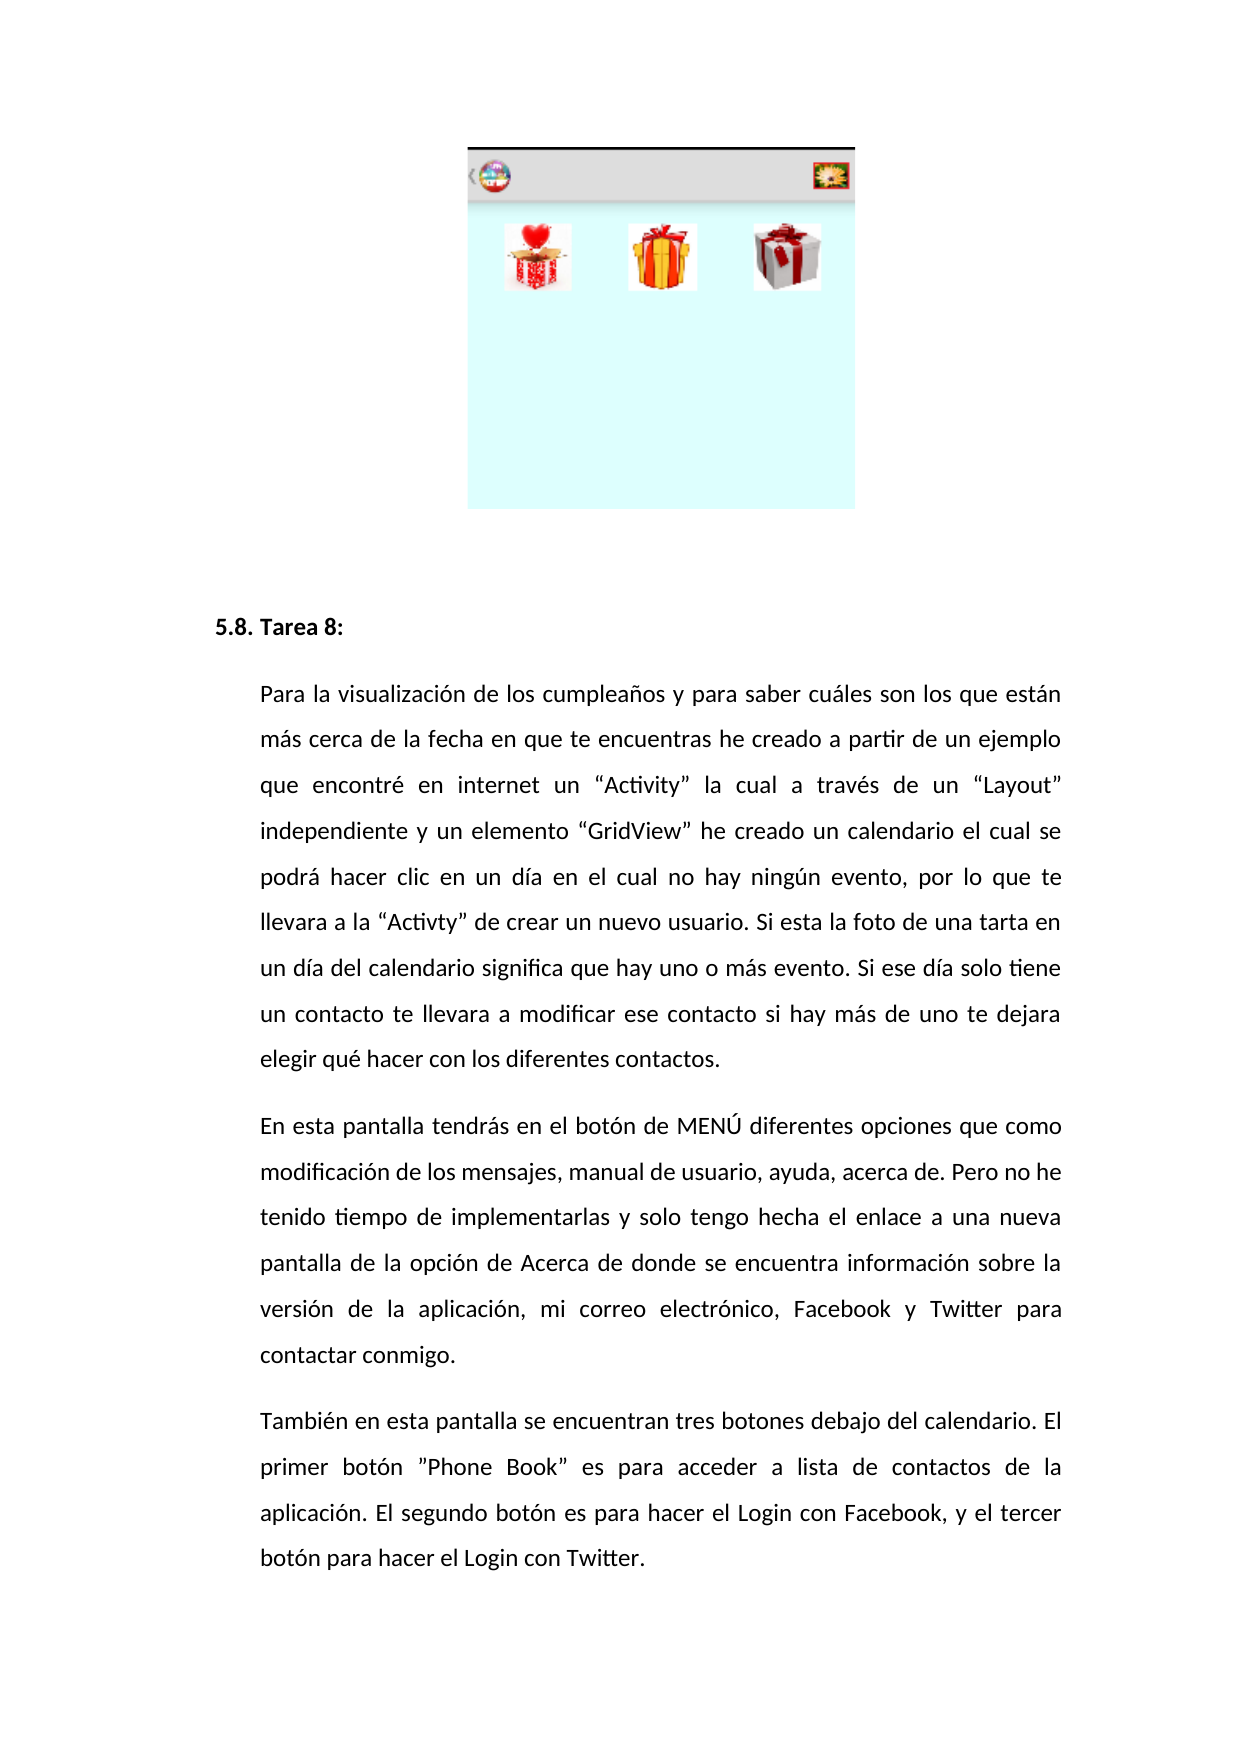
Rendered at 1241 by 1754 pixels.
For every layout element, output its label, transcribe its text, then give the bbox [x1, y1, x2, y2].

text También en esta pantalla se encuentran tres botones debajo del calendario. El primer botón ”Phone Book” es para acceder a lista de contactos de la aplicación. El segundo botón es para hacer el Login con Facebook, y el tercer botón para hacer el Login con Twitter. [260, 1405, 1063, 1573]
list Tarea 8: [215, 611, 1063, 642]
text Para la visualización de los cumpleaños y para saber cuáles son los que están más cerca de la fecha en que te encuentras he creado a partir de un ejemplo que encontré en internet un “Activity” la cual a través de un “Layout” independiente y un elemento “GridView” he creado un calendario el cual se podrá hacer clic en un día en el cual no hay ningún evento, por lo que te llevara a la “Activty” de crear un nuevo usuario. Si esta la foto de una tarta en un día del calendario significa que hay uno o más evento. Si ese día solo tiene un contacto te llevara a modificar ese contacto si hay más de uno te dejara elegir qué hacer con los diferentes contactos. [260, 678, 1063, 1074]
text En esta pantalla tendrás en el botón de MENÚ diferentes opciones que como modificación de los mensajes, manual de usuario, ayuda, acerca de. Pero no he tenido tiempo de implementarlas y solo tengo hecha el enlace a una nueva pantalla de la opción de Acerca de donde se encuentra información sobre la versión de la aplicación, mi correo electrónico, Facebook y Twitter para contactar conmigo. [260, 1110, 1063, 1369]
